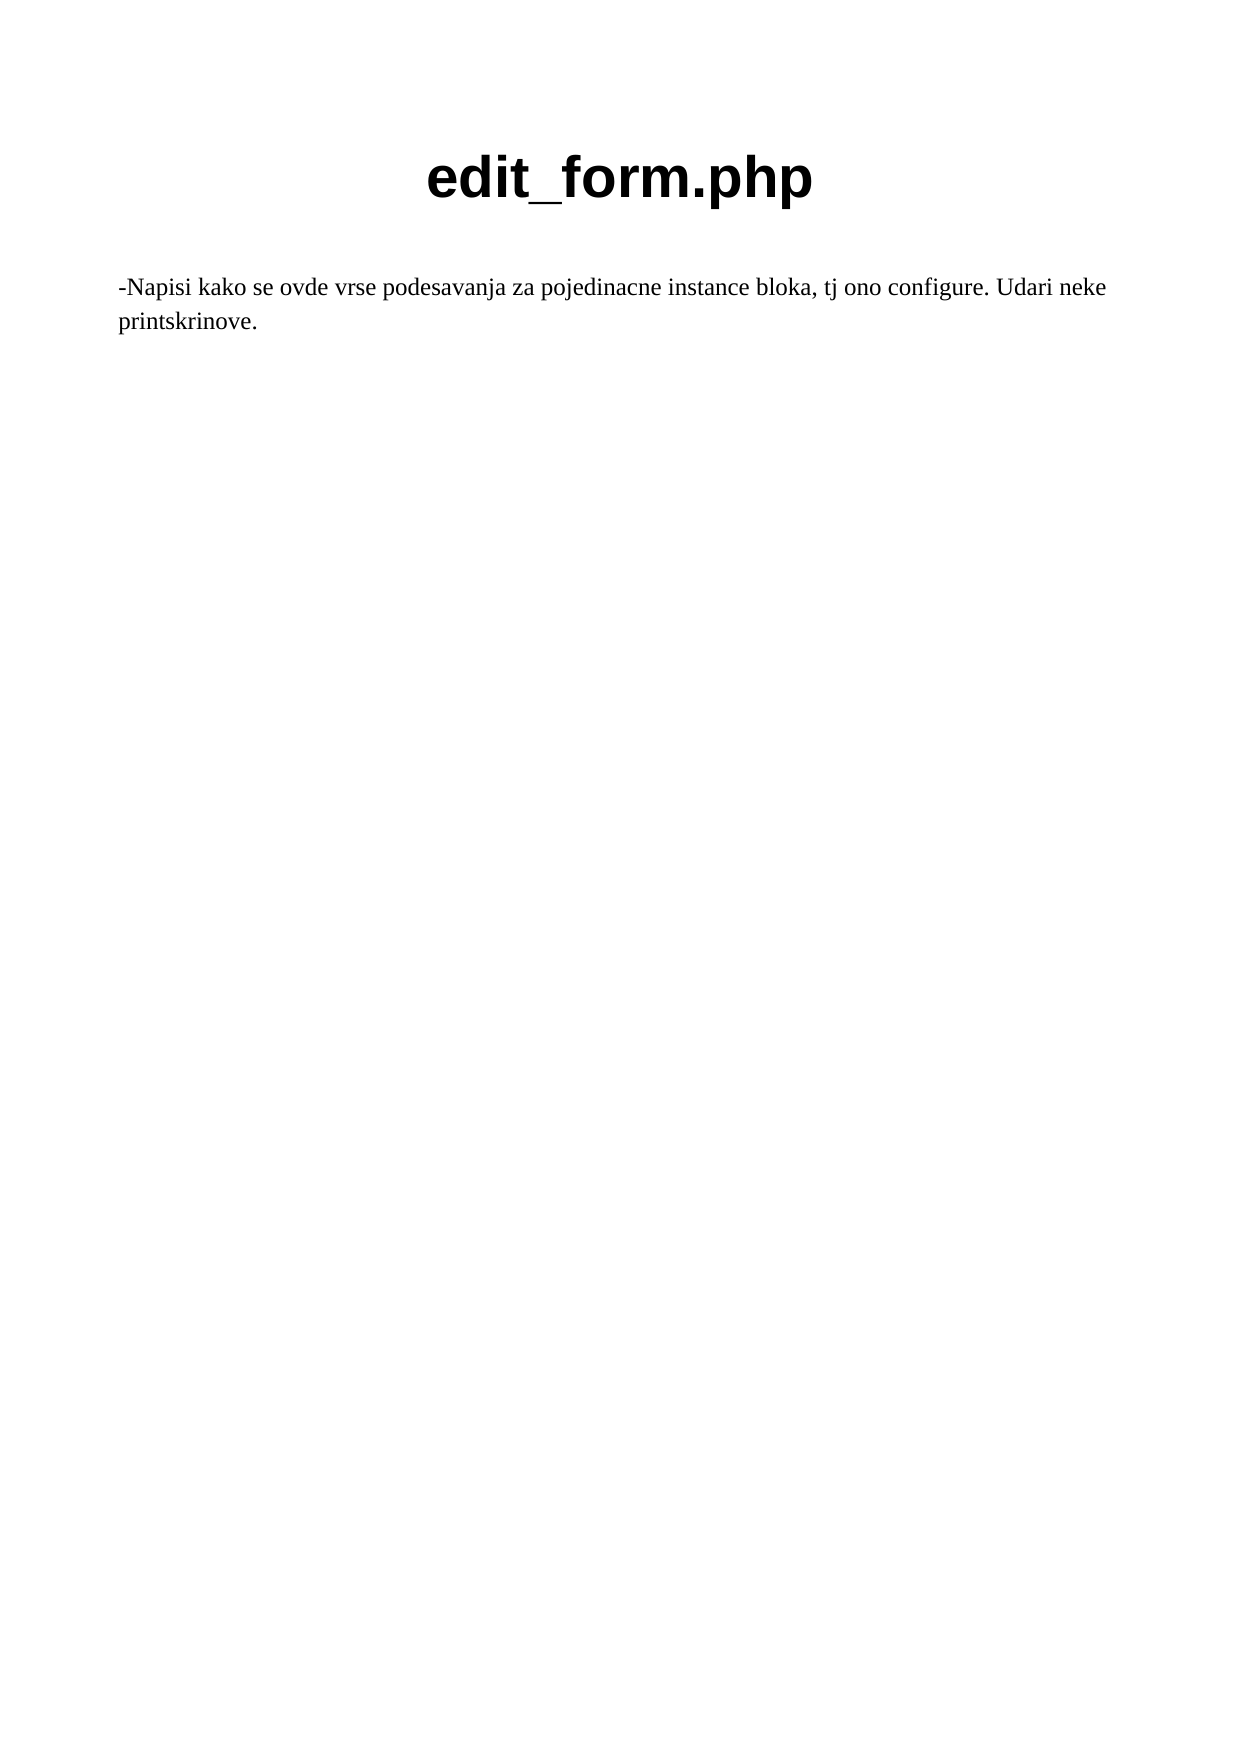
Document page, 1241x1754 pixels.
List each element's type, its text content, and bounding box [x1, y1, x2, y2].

title edit_form.php [118, 143, 1122, 210]
text -Napisi kako se ovde vrse podesavanja za pojedinacne instance bloka, tj ono configure. Udari neke printskrinove. [118, 272, 1122, 335]
